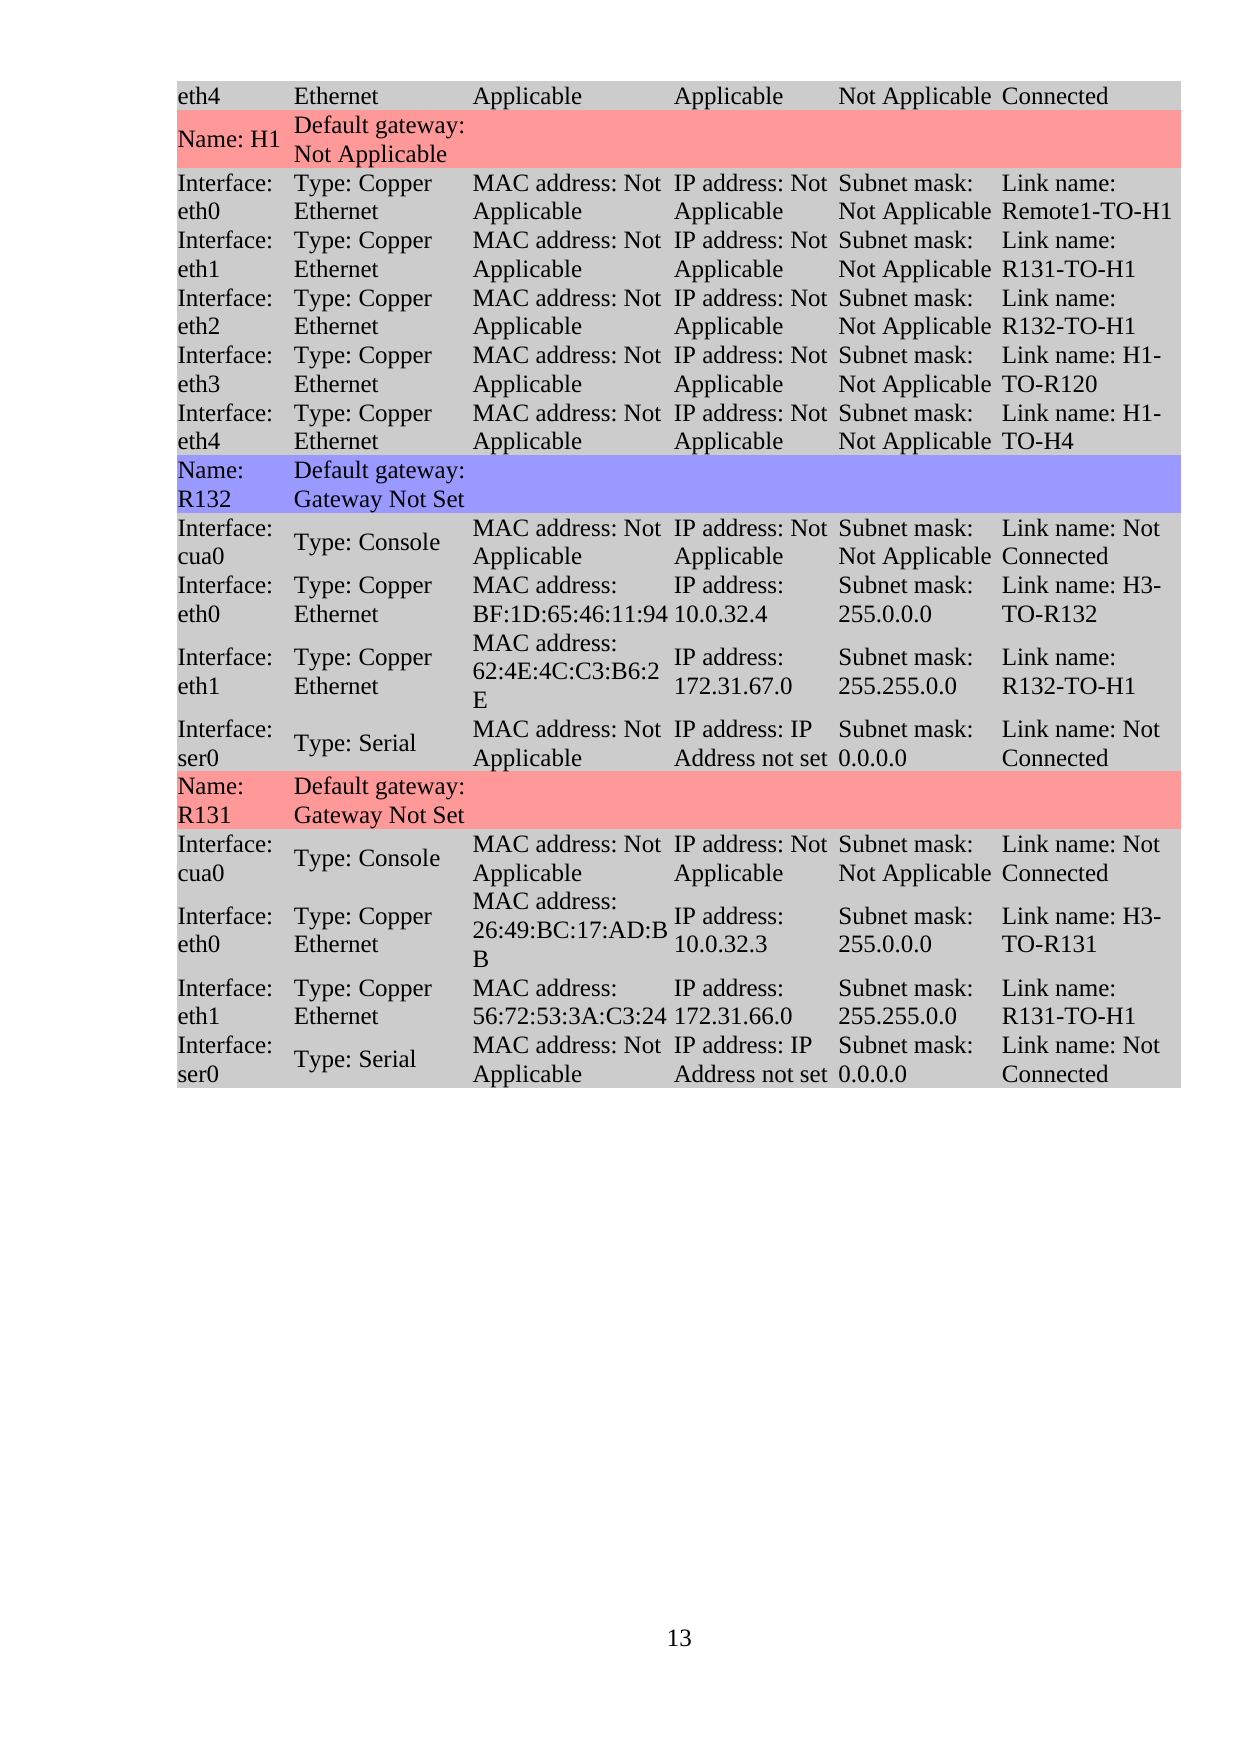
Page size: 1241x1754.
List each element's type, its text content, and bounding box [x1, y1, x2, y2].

table_cell Link name: H3-TO-R132 [1002, 570, 1181, 628]
table_cell [674, 455, 838, 513]
table_cell [1002, 110, 1181, 168]
table_cell MAC address: Not Applicable [472, 225, 673, 283]
table_cell Subnet mask: 0.0.0.0 [838, 714, 1002, 771]
table_cell MAC address: Not Applicable [472, 714, 673, 771]
table_cell Type: Copper Ethernet [294, 225, 472, 283]
table_cell Type: Copper Ethernet [294, 398, 472, 455]
table_cell MAC address: BF:1D:65:46:11:94 [472, 570, 673, 628]
table_cell [838, 771, 1002, 829]
table_cell MAC address: Not Applicable [472, 398, 673, 455]
table_cell Interface: eth1 [177, 225, 294, 283]
table_cell Subnet mask: 255.0.0.0 [838, 570, 1002, 628]
table_cell Interface: eth2 [177, 283, 294, 340]
table_cell [472, 771, 673, 829]
table_cell IP address: Not Applicable [674, 168, 838, 225]
table_cell Link name: R132-TO-H1 [1002, 283, 1181, 340]
table_cell MAC address: 62:4E:4C:C3:B6:2E [472, 628, 673, 714]
table_cell Type: Copper Ethernet [294, 886, 472, 973]
table_cell Name: H1 [177, 110, 294, 168]
table_cell Type: Serial [294, 1030, 472, 1088]
table_cell [838, 110, 1002, 168]
table_cell IP address: IP Address not set [674, 1030, 838, 1088]
table_cell IP address: Not Applicable [674, 829, 838, 886]
table_cell Default gateway: Gateway Not Set [294, 455, 472, 513]
table_cell Link name: R131-TO-H1 [1002, 973, 1181, 1030]
table_cell [1002, 455, 1181, 513]
table_cell IP address: 10.0.32.4 [674, 570, 838, 628]
table_cell MAC address: 56:72:53:3A:C3:24 [472, 973, 673, 1030]
table_cell Subnet mask: 0.0.0.0 [838, 1030, 1002, 1088]
table_cell MAC address: Not Applicable [472, 283, 673, 340]
table_cell IP address: Not Applicable [674, 398, 838, 455]
table_cell Subnet mask: Not Applicable [838, 340, 1002, 398]
table_cell Subnet mask: Not Applicable [838, 225, 1002, 283]
table_cell Link name: R131-TO-H1 [1002, 225, 1181, 283]
table_cell [1002, 771, 1181, 829]
table_cell Interface: eth4 [177, 398, 294, 455]
table_cell Interface: eth3 [177, 340, 294, 398]
table_cell Link name: Not Connected [1002, 513, 1181, 570]
table_cell Default gateway: Not Applicable [294, 110, 472, 168]
table_cell Type: Console [294, 513, 472, 570]
table_cell Link name: H3-TO-R131 [1002, 886, 1181, 973]
table_cell MAC address: Not Applicable [472, 829, 673, 886]
table_cell IP address: IP Address not set [674, 714, 838, 771]
table_cell Interface: ser0 [177, 1030, 294, 1088]
table_cell IP address: 10.0.32.3 [674, 886, 838, 973]
table_cell [472, 110, 673, 168]
table_cell Subnet mask: Not Applicable [838, 398, 1002, 455]
table_cell Interface: ser0 [177, 714, 294, 771]
table_cell Type: Copper Ethernet [294, 168, 472, 225]
table_cell Default gateway: Gateway Not Set [294, 771, 472, 829]
table_cell [674, 110, 838, 168]
table_cell Type: Copper Ethernet [294, 628, 472, 714]
table_cell Type: Console [294, 829, 472, 886]
table_cell Type: Serial [294, 714, 472, 771]
table_cell Link name: Not Connected [1002, 1030, 1181, 1088]
table_cell Interface: cua0 [177, 513, 294, 570]
table_cell IP address: Not Applicable [674, 513, 838, 570]
table_cell Subnet mask: Not Applicable [838, 513, 1002, 570]
table_cell Type: Copper Ethernet [294, 570, 472, 628]
table_cell [472, 455, 673, 513]
table_cell IP address: Not Applicable [674, 283, 838, 340]
table_cell Link name: Remote1-TO-H1 [1002, 168, 1181, 225]
table_cell IP address: 172.31.67.0 [674, 628, 838, 714]
table_cell Applicable [472, 81, 673, 110]
table_cell MAC address: Not Applicable [472, 1030, 673, 1088]
table_cell Interface: cua0 [177, 829, 294, 886]
table_cell Link name: Not Connected [1002, 714, 1181, 771]
table_cell Interface: eth1 [177, 973, 294, 1030]
table_cell Interface: eth1 [177, 628, 294, 714]
table_cell Applicable [674, 81, 838, 110]
table_cell IP address: 172.31.66.0 [674, 973, 838, 1030]
table_cell Subnet mask: 255.255.0.0 [838, 973, 1002, 1030]
table_cell Type: Copper Ethernet [294, 340, 472, 398]
table_cell Subnet mask: 255.0.0.0 [838, 886, 1002, 973]
table_cell [674, 771, 838, 829]
table_cell Subnet mask: Not Applicable [838, 283, 1002, 340]
table_cell Interface: eth0 [177, 570, 294, 628]
table_cell MAC address: 26:49:BC:17:AD:BB [472, 886, 673, 973]
table_cell IP address: Not Applicable [674, 225, 838, 283]
table_cell Subnet mask: Not Applicable [838, 829, 1002, 886]
table_cell Link name: R132-TO-H1 [1002, 628, 1181, 714]
table_cell Name: R131 [177, 771, 294, 829]
table_cell MAC address: Not Applicable [472, 340, 673, 398]
table_cell Link name: H1-TO-H4 [1002, 398, 1181, 455]
table_cell Interface: eth0 [177, 886, 294, 973]
table_cell MAC address: Not Applicable [472, 513, 673, 570]
table_cell Ethernet [294, 81, 472, 110]
table_cell Interface: eth0 [177, 168, 294, 225]
table_cell Subnet mask: 255.255.0.0 [838, 628, 1002, 714]
table_cell Name: R132 [177, 455, 294, 513]
table_cell Not Applicable [838, 81, 1002, 110]
table_cell IP address: Not Applicable [674, 340, 838, 398]
table_cell Link name: Not Connected [1002, 829, 1181, 886]
table_cell Link name: H1-TO-R120 [1002, 340, 1181, 398]
table_cell Type: Copper Ethernet [294, 283, 472, 340]
table_cell MAC address: Not Applicable [472, 168, 673, 225]
table_cell Connected [1002, 81, 1181, 110]
table_cell eth4 [177, 81, 294, 110]
table_cell Subnet mask: Not Applicable [838, 168, 1002, 225]
table_cell [838, 455, 1002, 513]
table_cell Type: Copper Ethernet [294, 973, 472, 1030]
